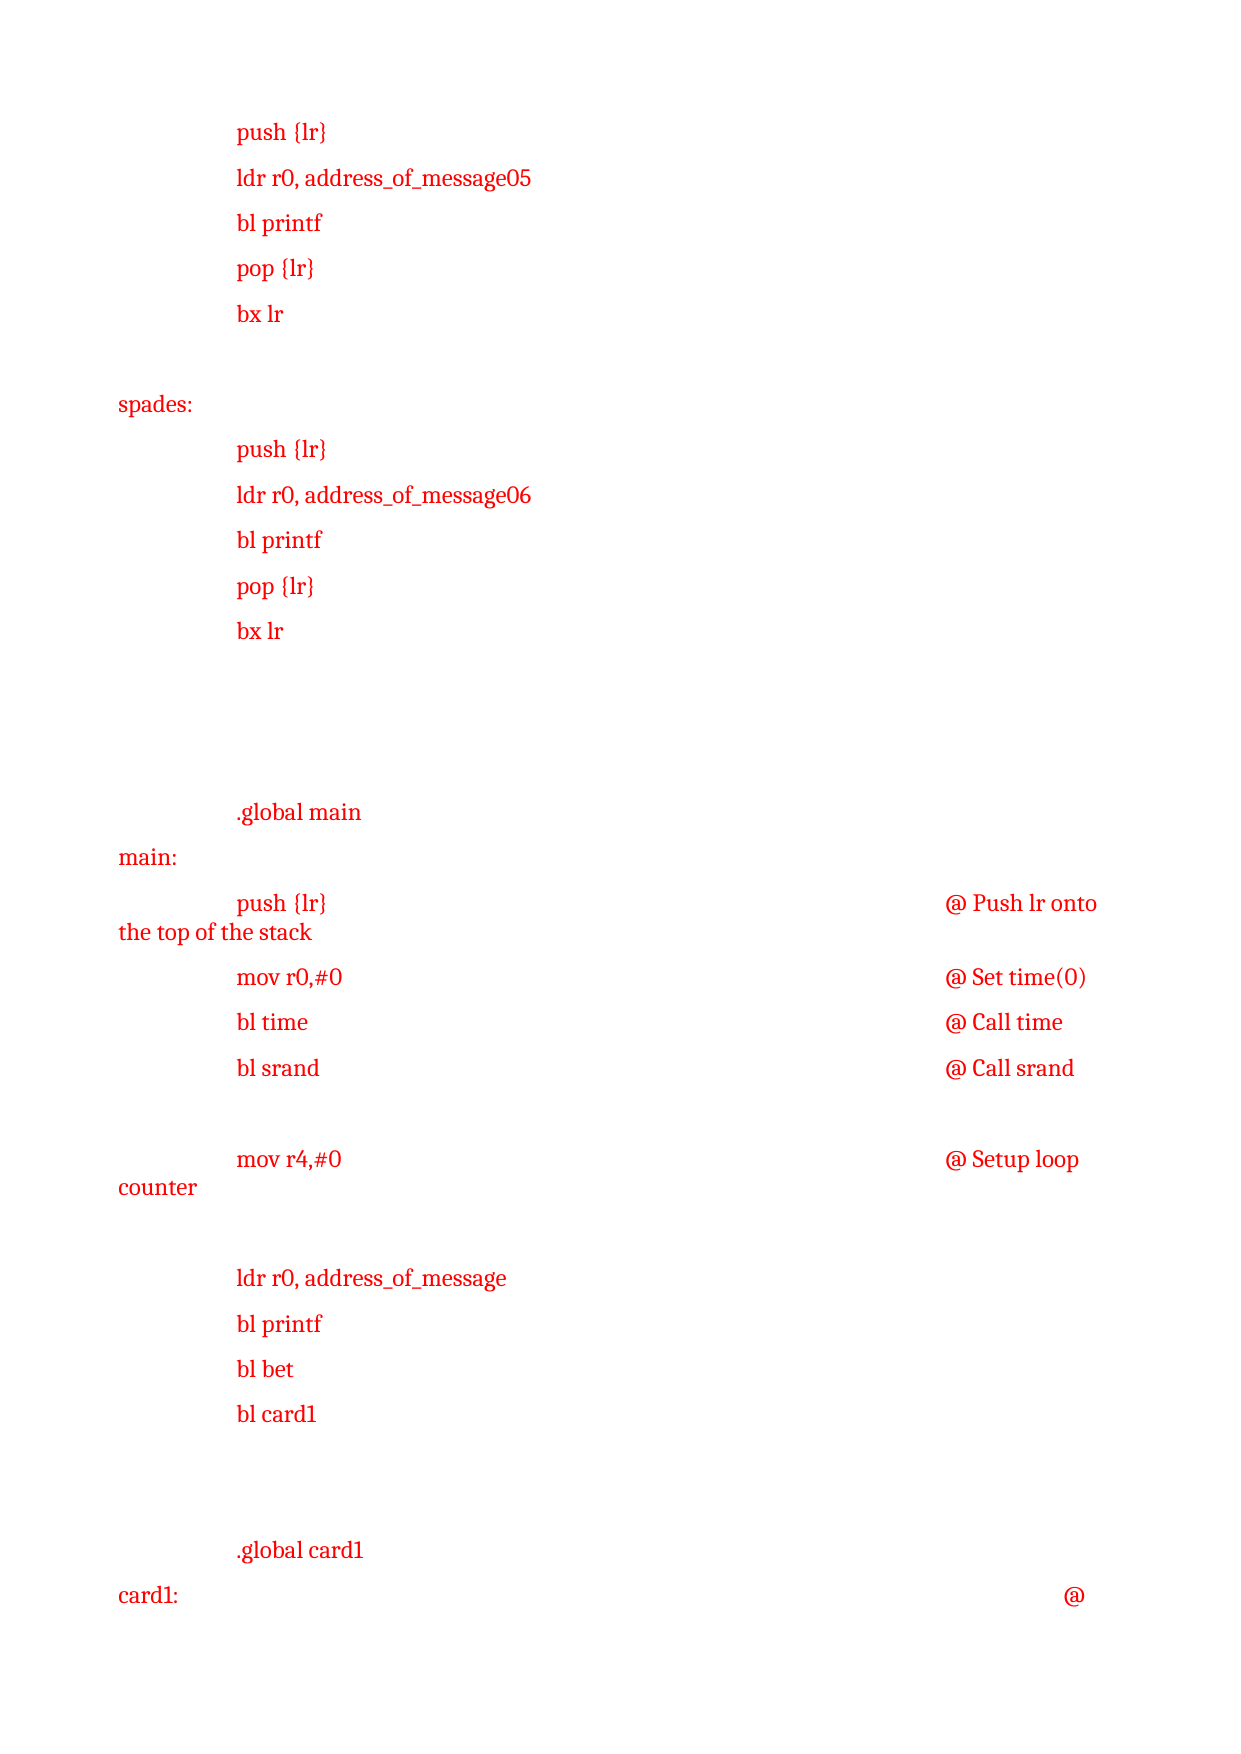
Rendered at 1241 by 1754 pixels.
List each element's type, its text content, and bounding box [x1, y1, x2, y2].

text bx lr [118, 617, 1122, 646]
text ldr r0, address_of_message05 [118, 163, 1122, 192]
text bl card1 [118, 1400, 1122, 1429]
text push {lr} @ Push lr onto the top of the stack [118, 889, 1122, 946]
text bl printf [118, 209, 1122, 238]
text bl bet [118, 1355, 1122, 1384]
text bx lr [118, 300, 1122, 328]
text bl printf [118, 1309, 1122, 1338]
text bl time @ Call time [118, 1008, 1122, 1037]
text spades: [118, 390, 1122, 419]
text mov r4,#0 @ Setup loop counter [118, 1144, 1122, 1202]
text .global main [118, 798, 1122, 827]
text pop {lr} [118, 254, 1122, 283]
text ldr r0, address_of_message06 [118, 481, 1122, 509]
text bl printf [118, 526, 1122, 555]
text push {lr} [118, 118, 1122, 147]
text .global card1 [118, 1536, 1122, 1565]
text push {lr} [118, 435, 1122, 464]
text card1: @ [118, 1581, 1122, 1610]
text mov r0,#0 @ Set time(0) [118, 963, 1122, 992]
text bl srand @ Call srand [118, 1054, 1122, 1082]
text pop {lr} [118, 572, 1122, 600]
text ldr r0, address_of_message [118, 1264, 1122, 1293]
text main: [118, 843, 1122, 872]
